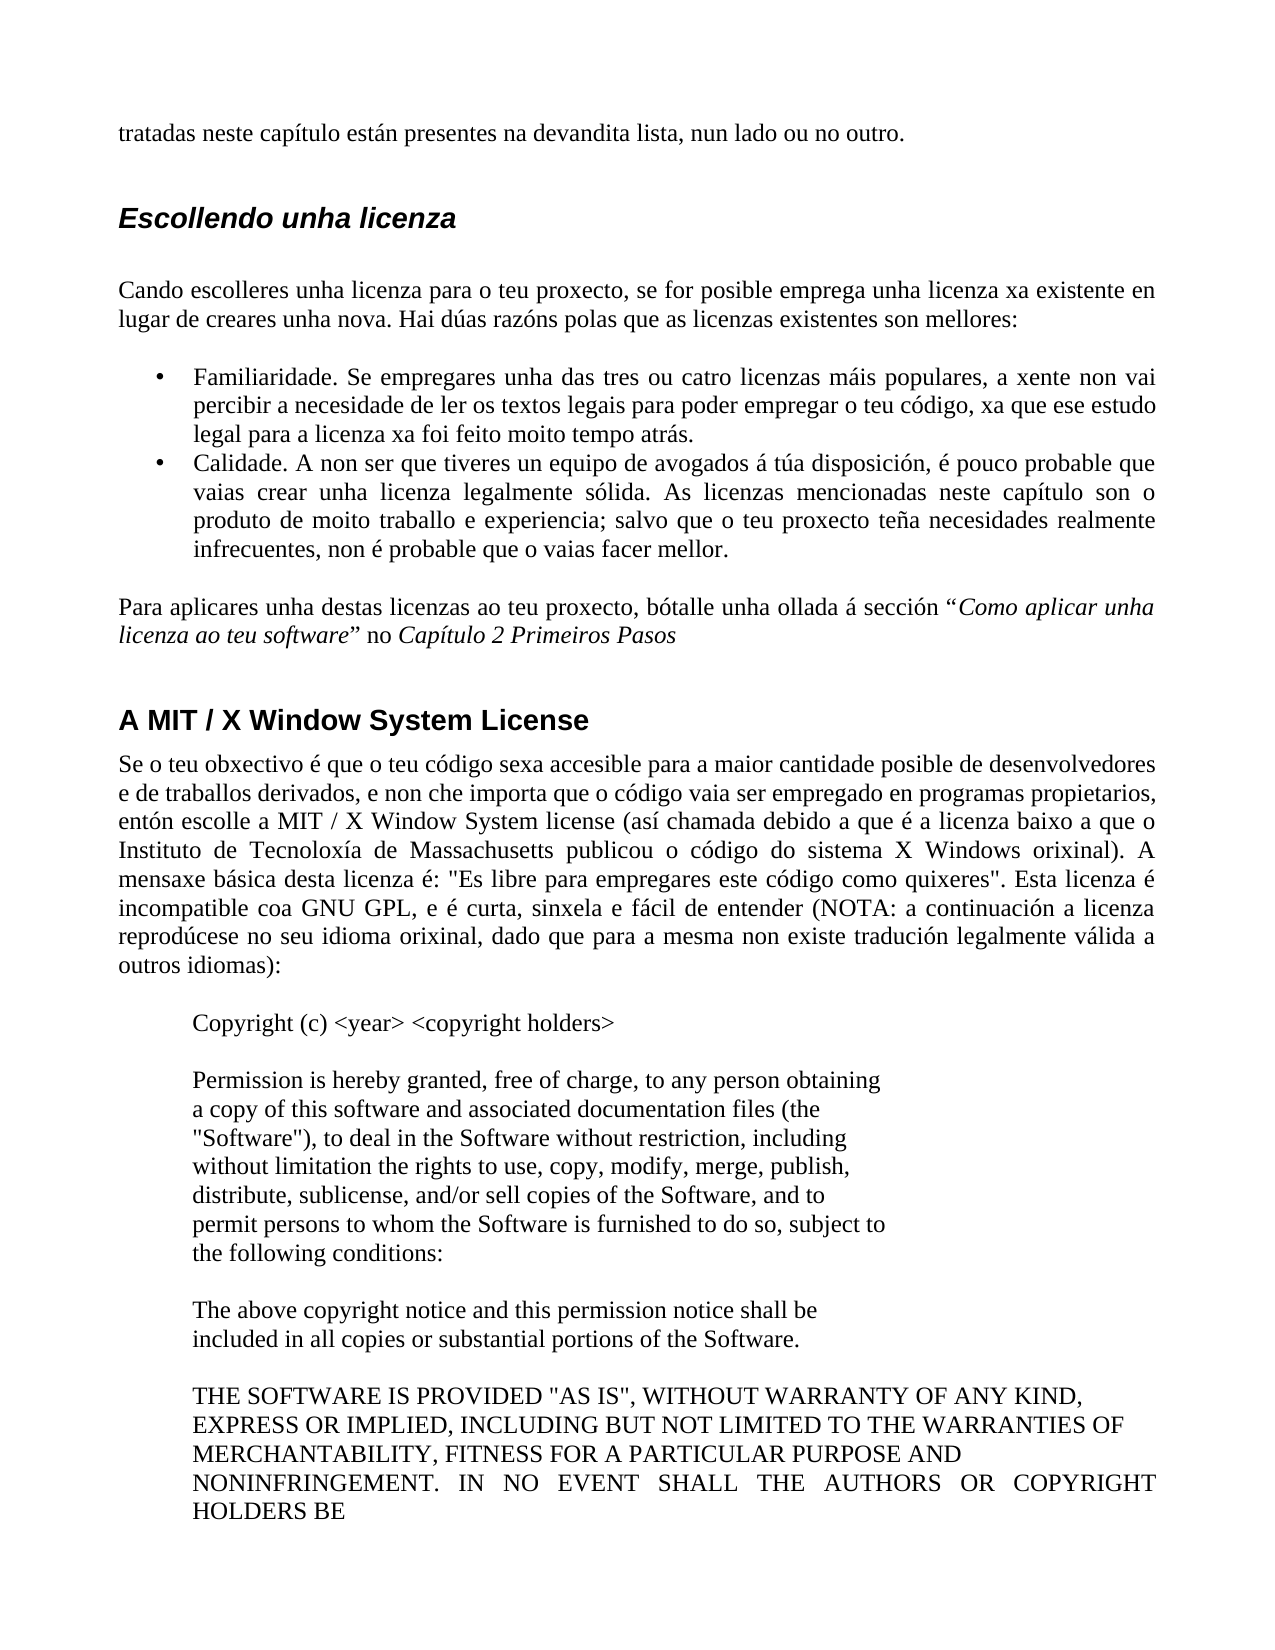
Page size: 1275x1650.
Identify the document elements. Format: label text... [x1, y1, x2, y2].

text Cando escolleres unha licenza para o teu proxecto, se for posible emprega unha licenza xa existente en lugar de creares unha nova. Hai dúas razóns polas que as licenzas existentes son mellores: [118, 275, 1157, 333]
text EXPRESS OR IMPLIED, INCLUDING BUT NOT LIMITED TO THE WARRANTIES OF [192, 1410, 1157, 1439]
subtitle Escollendo unha licenza [118, 201, 1157, 234]
text distribute, sublicense, and/or sell copies of the Software, and to [192, 1180, 1157, 1209]
text tratadas neste capítulo están presentes na devandita lista, nun lado ou no outro. [118, 118, 1157, 147]
text Copyright (c) <year> <copyright holders> [192, 1008, 1157, 1036]
text NONINFRINGEMENT. IN NO EVENT SHALL THE AUTHORS OR COPYRIGHT HOLDERS BE [192, 1468, 1157, 1525]
text permit persons to whom the Software is furnished to do so, subject to [192, 1209, 1157, 1238]
subtitle A MIT / X Window System License [118, 703, 1157, 736]
text the following conditions: [192, 1238, 1157, 1266]
text Para aplicares unha destas licenzas ao teu proxecto, bótalle unha ollada á sección “Como aplicar unha licenza ao teu software” no Capítulo 2 Primeiros Pasos [118, 592, 1157, 649]
list Calidade. A non ser que tiveres un equipo de avogados á túa disposición, é pouco probable que vaias crear unha licenza legalmente sólida. As licenzas mencionadas neste capítulo son o produto de moito traballo e experiencia; salvo que o teu proxecto teña necesidades realmente infrecuentes, non é probable que o vaias facer mellor. [156, 448, 1157, 563]
text Permission is hereby granted, free of charge, to any person obtaining [192, 1065, 1157, 1094]
text "Software"), to deal in the Software without restriction, including [192, 1123, 1157, 1151]
text THE SOFTWARE IS PROVIDED "AS IS", WITHOUT WARRANTY OF ANY KIND, [192, 1381, 1157, 1410]
text a copy of this software and associated documentation files (the [192, 1094, 1157, 1123]
text included in all copies or substantial portions of the Software. [192, 1324, 1157, 1353]
text The above copyright notice and this permission notice shall be [192, 1295, 1157, 1324]
text without limitation the rights to use, copy, modify, merge, publish, [192, 1151, 1157, 1180]
text MERCHANTABILITY, FITNESS FOR A PARTICULAR PURPOSE AND [192, 1439, 1157, 1468]
text Se o teu obxectivo é que o teu código sexa accesible para a maior cantidade posible de desenvolvedores e de traballos derivados, e non che importa que o código vaia ser empregado en programas propietarios, entón escolle a MIT / X Window System license (así chamada debido a que é a licenza baixo a que o Instituto de Tecnoloxía de Massachusetts publicou o código do sistema X Windows orixinal). A mensaxe básica desta licenza é: "Es libre para empregares este código como quixeres". Esta licenza é incompatible coa GNU GPL, e é curta, sinxela e fácil de entender (NOTA: a continuación a licenza reprodúcese no seu idioma orixinal, dado que para a mesma non existe tradución legalmente válida a outros idiomas): [118, 749, 1157, 979]
list Familiaridade. Se empregares unha das tres ou catro licenzas máis populares, a xente non vai percibir a necesidade de ler os textos legais para poder empregar o teu código, xa que ese estudo legal para a licenza xa foi feito moito tempo atrás. [156, 362, 1157, 448]
